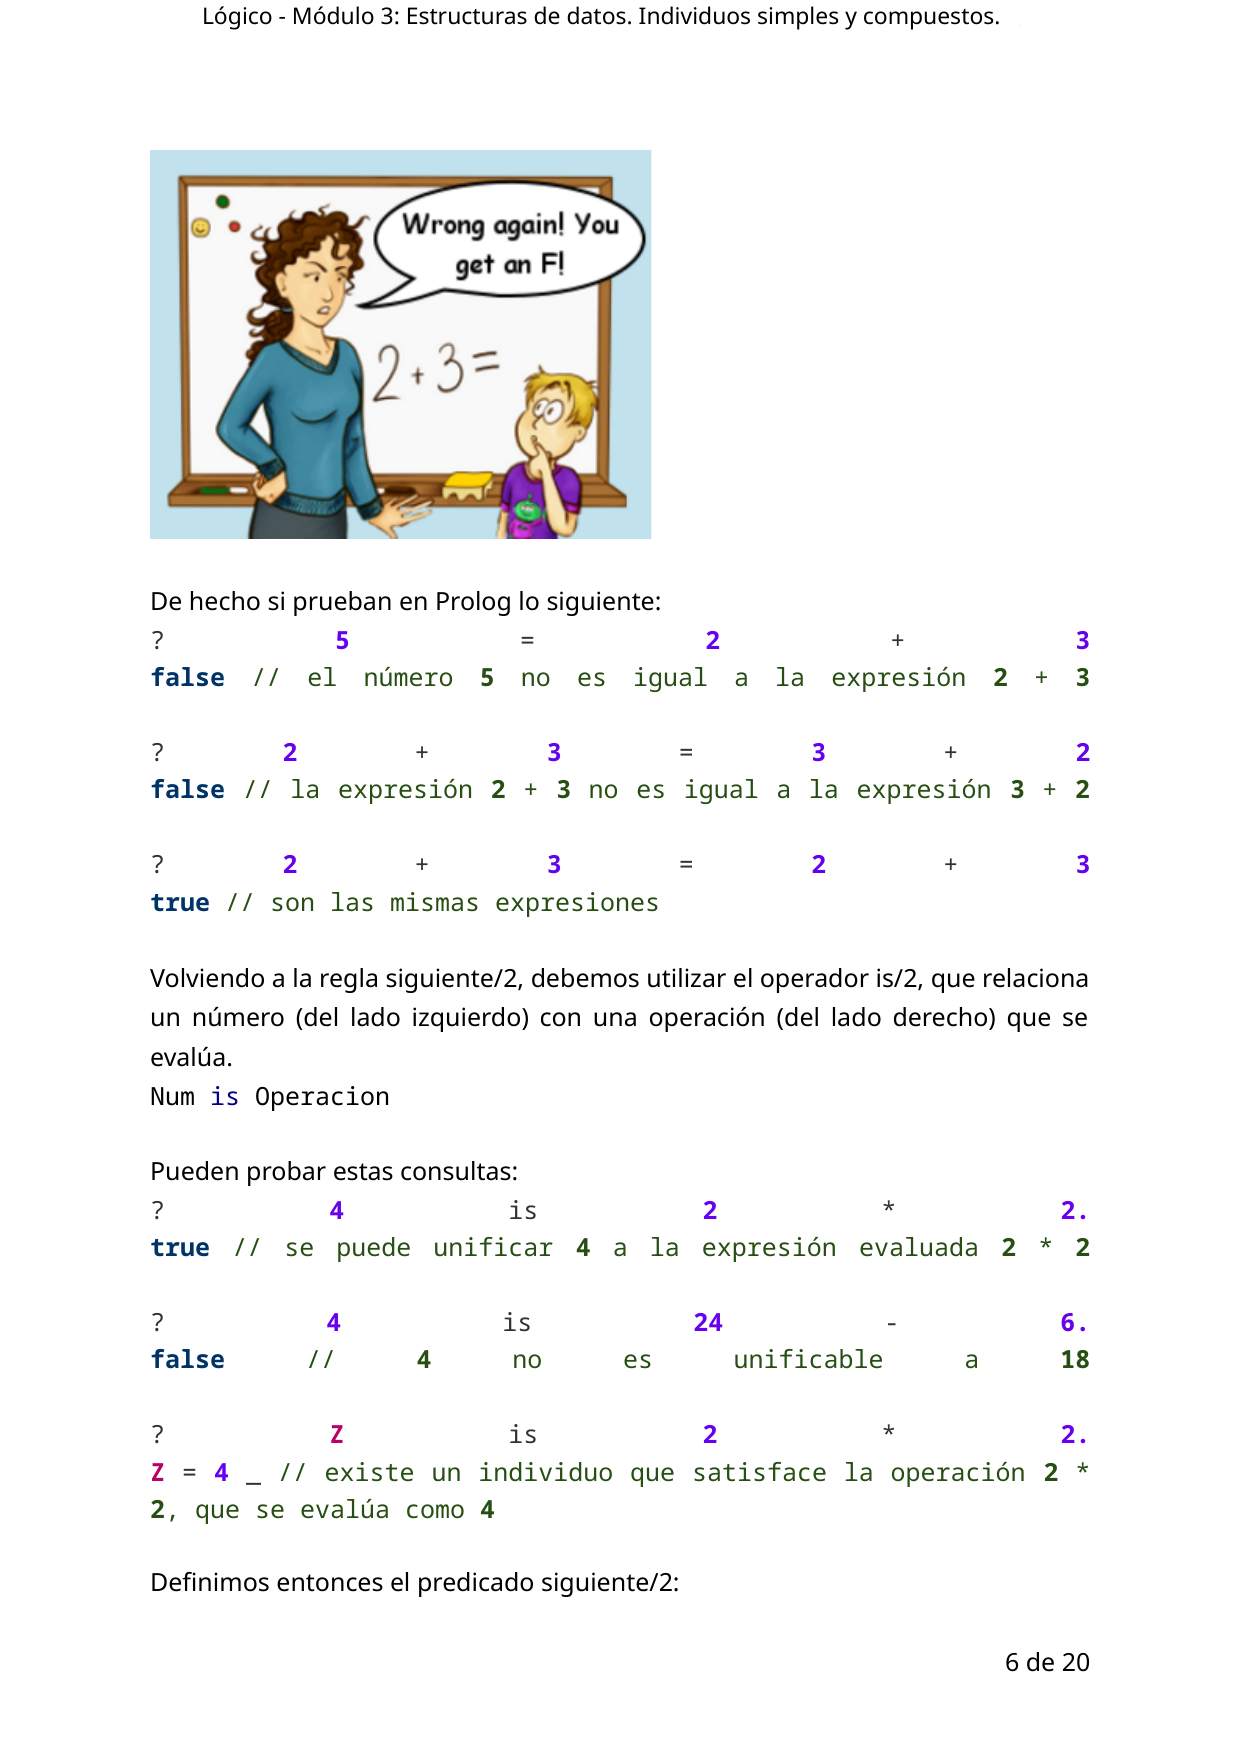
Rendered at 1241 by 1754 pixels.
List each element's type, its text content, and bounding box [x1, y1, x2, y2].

text ? 4 is 2 * 2. true // se puede unificar 4 a la expresión evaluada 2 * 2 ? 4 is 24 - 6. false // 4 no es unificable a 18 ? Z is 2 * 2. Z = 4 _ // existe un individuo que satisface la operación 2 * 2, que se evalúa como 4 [150, 1193, 1090, 1526]
text Pueden probar estas consultas: [150, 1153, 1090, 1187]
text Num is Operacion [150, 1078, 1090, 1112]
picture [150, 150, 652, 539]
text Volviendo a la regla siguiente/2, debemos utilizar el operador is/2, que relaciona un número (del lado izquierdo) con una operación (del lado derecho) que se evalúa. [150, 961, 1090, 1073]
text ? 5 = 2 + 3 false // el número 5 no es igual a la expresión 2 + 3 ? 2 + 3 = 3 + 2 false // la expresión 2 + 3 no es igual a la expresión 3 + 2 ? 2 + 3 = 2 + 3 true // son las mismas expresiones [150, 622, 1090, 918]
text De hecho si prueban en Prolog lo siguiente: [150, 583, 1090, 617]
text Definimos entonces el predicado siguiente/2: [150, 1565, 1090, 1599]
